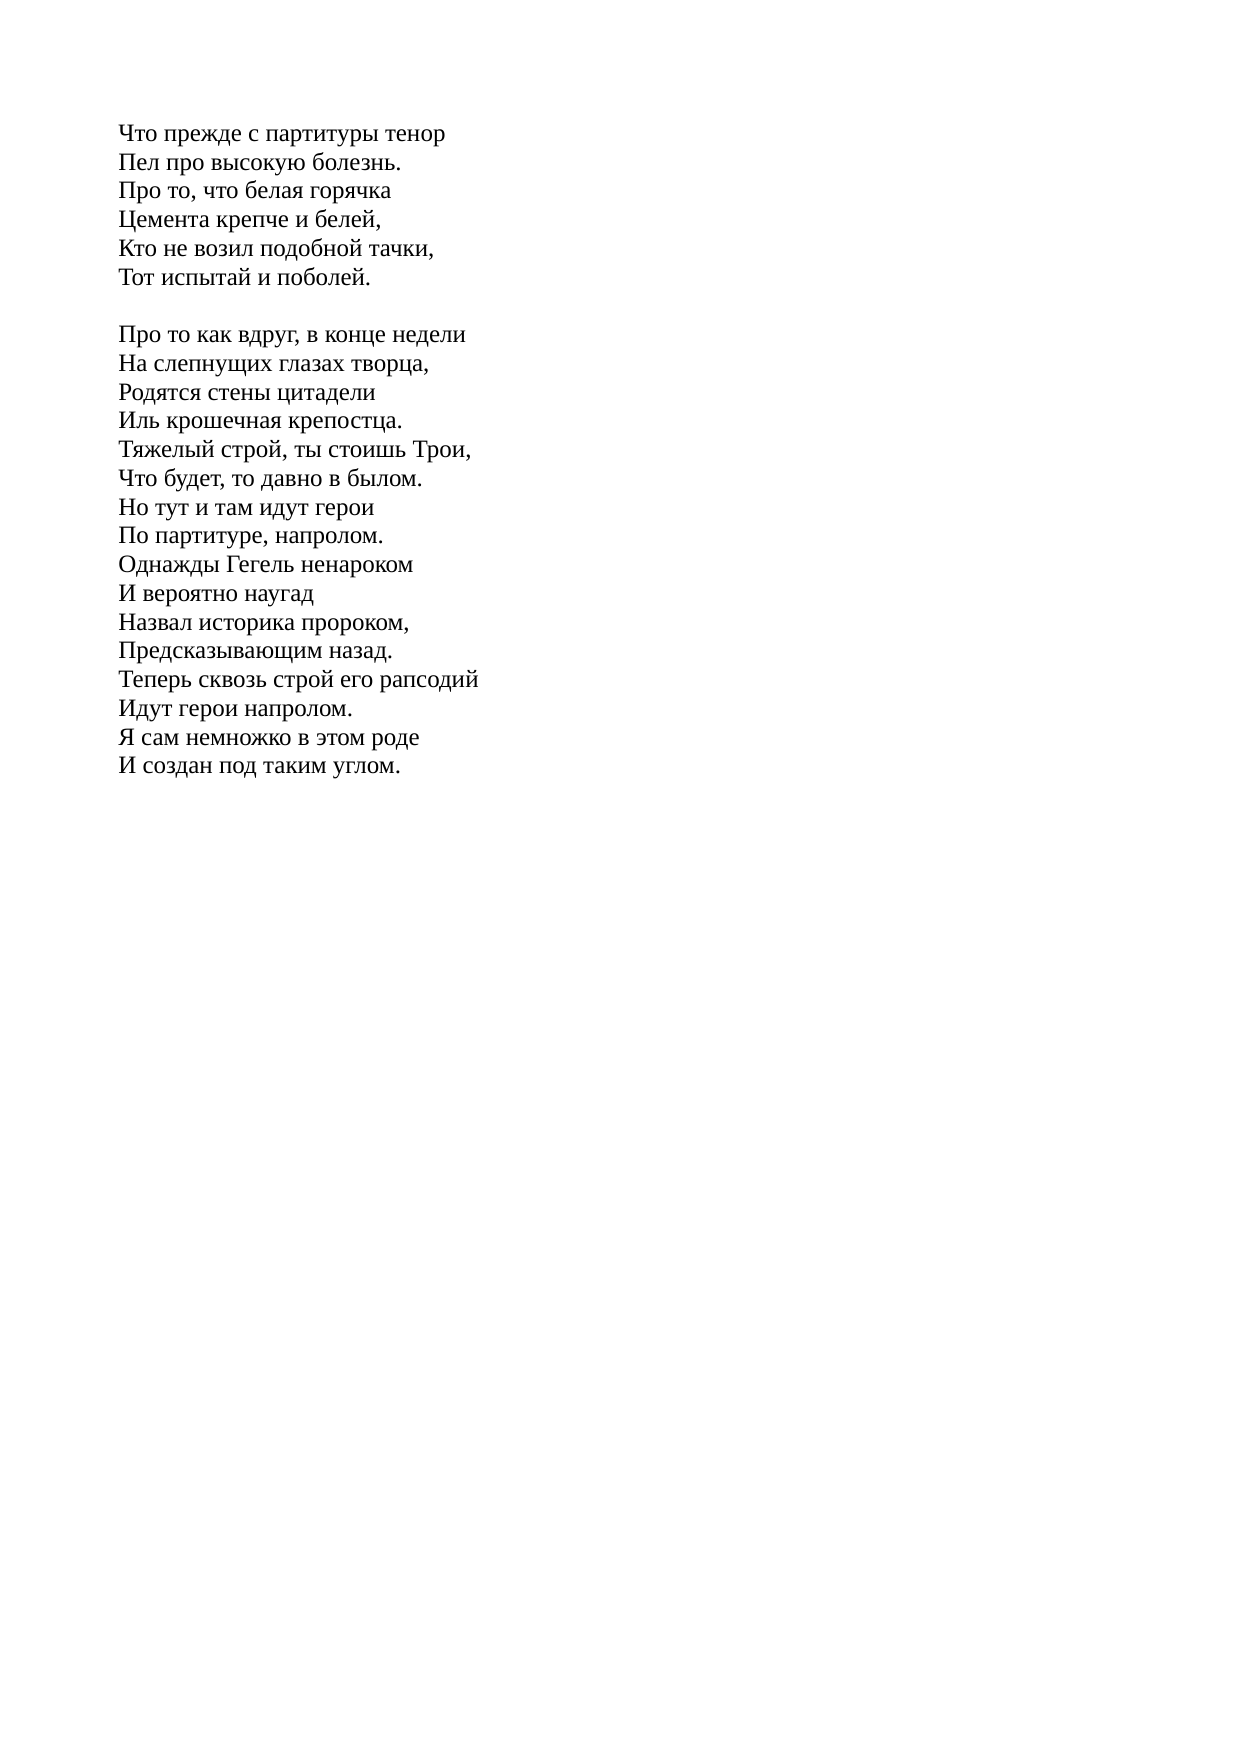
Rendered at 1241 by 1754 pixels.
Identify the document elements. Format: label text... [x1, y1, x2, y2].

text Что прежде с партитуры тенор Пел про высокую болезнь. Про то, что белая горячка Цемента крепче и белей, Кто не возил подобной тачки, Тот испытай и поболей. Про то как вдруг, в конце недели На слепнущих глазах творца, Родятся стены цитадели Иль крошечная крепостца. Тяжелый строй, ты стоишь Трои, Что будет, то давно в былом. Но тут и там идут герои По партитуре, напролом. Однажды Гегель ненароком И вероятно наугад Назвал историка пророком, Предсказывающим назад. Теперь сквозь строй его рапсодий Идут герои напролом. Я сам немножко в этом роде И создан под таким углом. [118, 118, 1122, 779]
